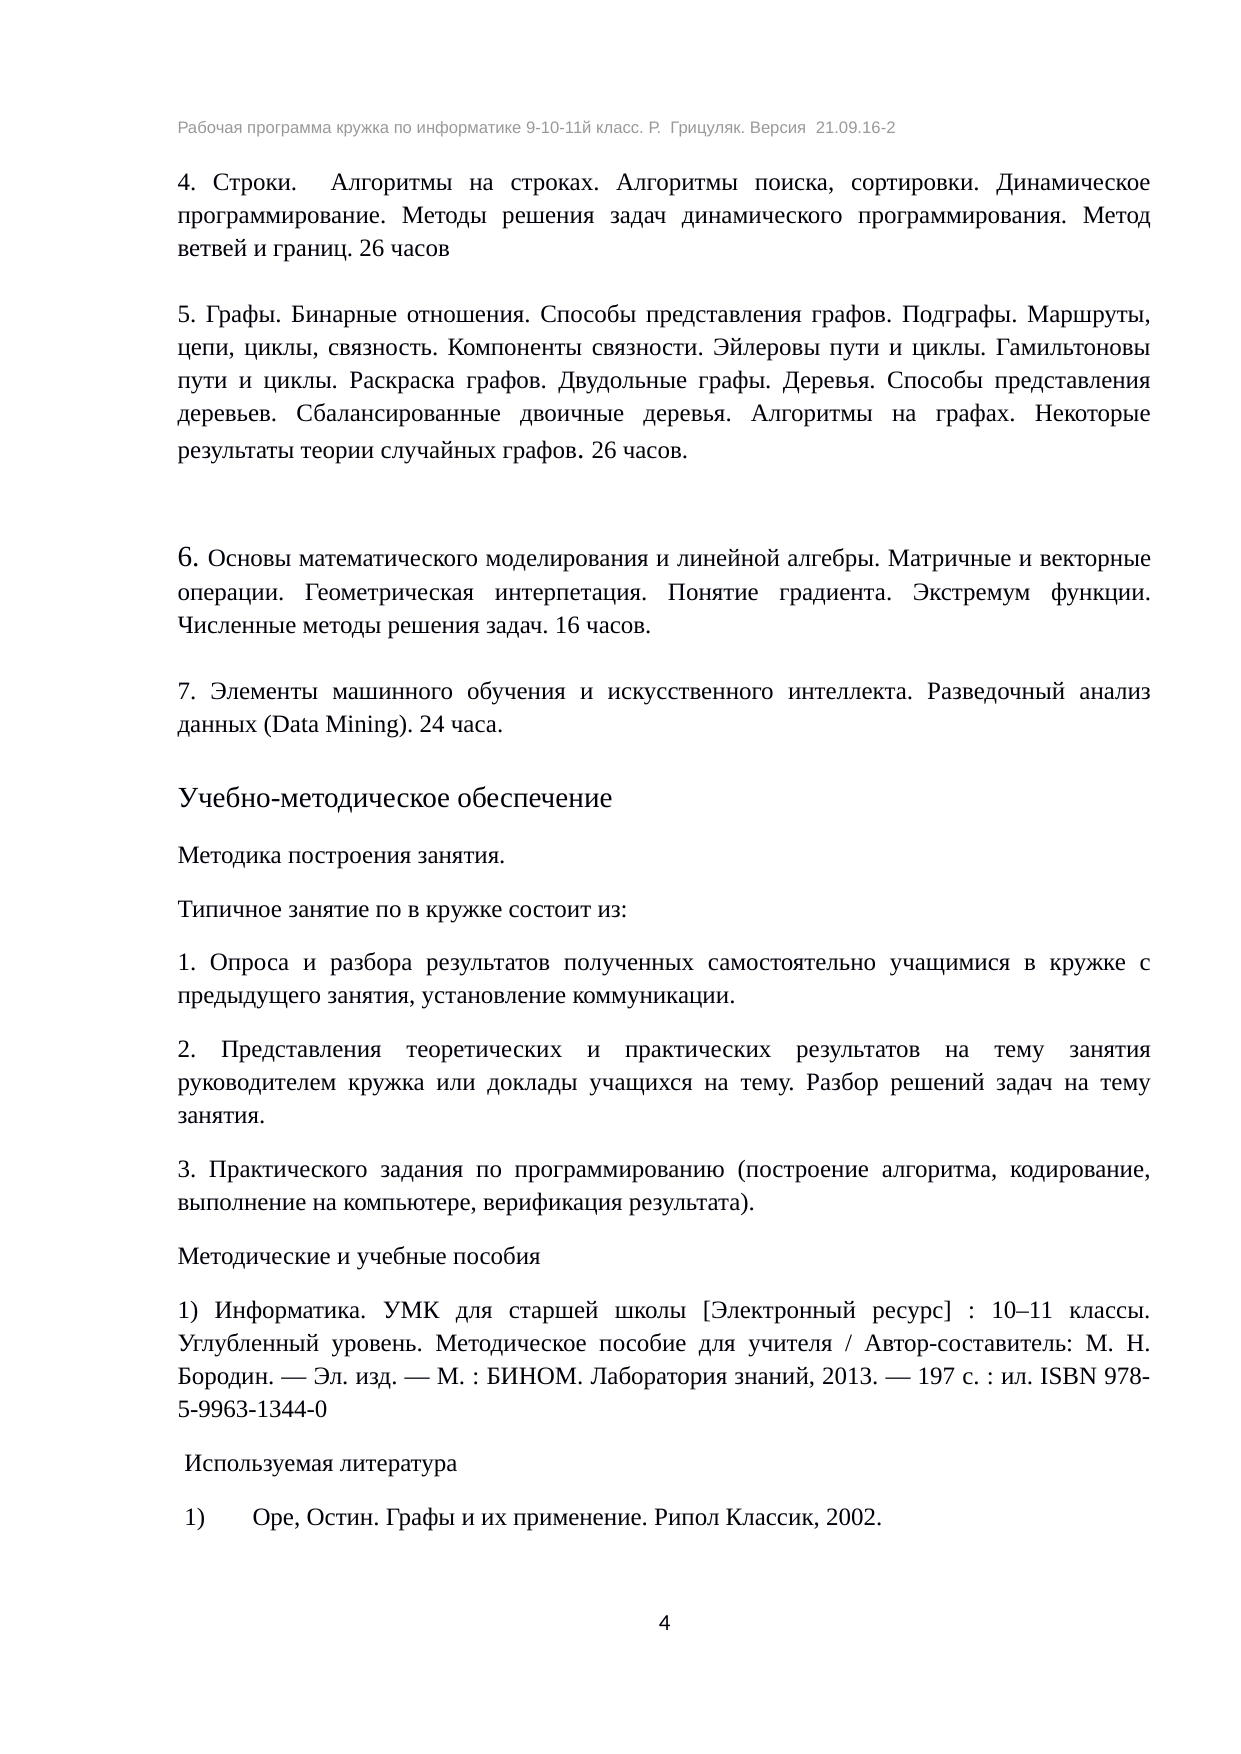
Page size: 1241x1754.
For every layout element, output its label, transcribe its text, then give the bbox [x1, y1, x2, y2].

text 2. Представления теоретических и практических результатов на тему занятия руководителем кружка или доклады учащихся на тему. Разбор решений задач на тему занятия. [177, 1034, 1152, 1129]
text Методика построения занятия. [177, 840, 1152, 868]
text 4. Строки. Алгоритмы на строках. Алгоритмы поиска, сортировки. Динамическое программирование. Методы решения задач динамического программирования. Метод ветвей и границ. 26 часов [177, 167, 1152, 262]
text 7. Элементы машинного обучения и искусственного интеллекта. Разведочный анализ данных (Data Mining). 24 часа. [177, 676, 1152, 738]
subtitle Учебно-методическое обеспечение [177, 780, 1152, 814]
text Типичное занятие по в кружке состоит из: [177, 894, 1152, 922]
text 5. Графы. Бинарные отношения. Способы представления графов. Подграфы. Маршруты, цепи, циклы, связность. Компоненты связности. Эйлеровы пути и циклы. Гамильтоновы пути и циклы. Раскраска графов. Двудольные графы. Деревья. Способы представления деревьев. Сбалансированные двоичные деревья. Алгоритмы на графах. Некоторые результаты теории случайных графов. 26 часов. [177, 299, 1152, 465]
text Используемая литература [184, 1448, 1152, 1477]
text 1) Информатика. УМК для старшей школы [Электронный ресурс] : 10–11 классы. Углубленный уровень. Методическое пособие для учителя / Автор-составитель: М. Н. Бородин. — Эл. изд. — М. : БИНОМ. Лаборатория знаний, 2013. — 197 с. : ил. ISBN 978-5-9963-1344-0 [177, 1295, 1152, 1423]
subtitle Методические и учебные пособия [177, 1241, 1152, 1270]
text 1. Опроса и разбора результатов полученных самостоятельно учащимися в кружке с предыдущего занятия, установление коммуникации. [177, 947, 1152, 1009]
list Оре, Остин. Графы и их применение. Рипол Классик, 2002. [184, 1502, 1152, 1531]
subtitle 3. Практического задания по программированию (построение алгоритма, кодирование, выполнение на компьютере, верификация результата). [177, 1154, 1152, 1216]
text 6. Основы математического моделирования и линейной алгебры. Матричные и векторные операции. Геометрическая интерпетация. Понятие градиента. Экстремум функции. Численные методы решения задач. 16 часов. [177, 539, 1152, 638]
